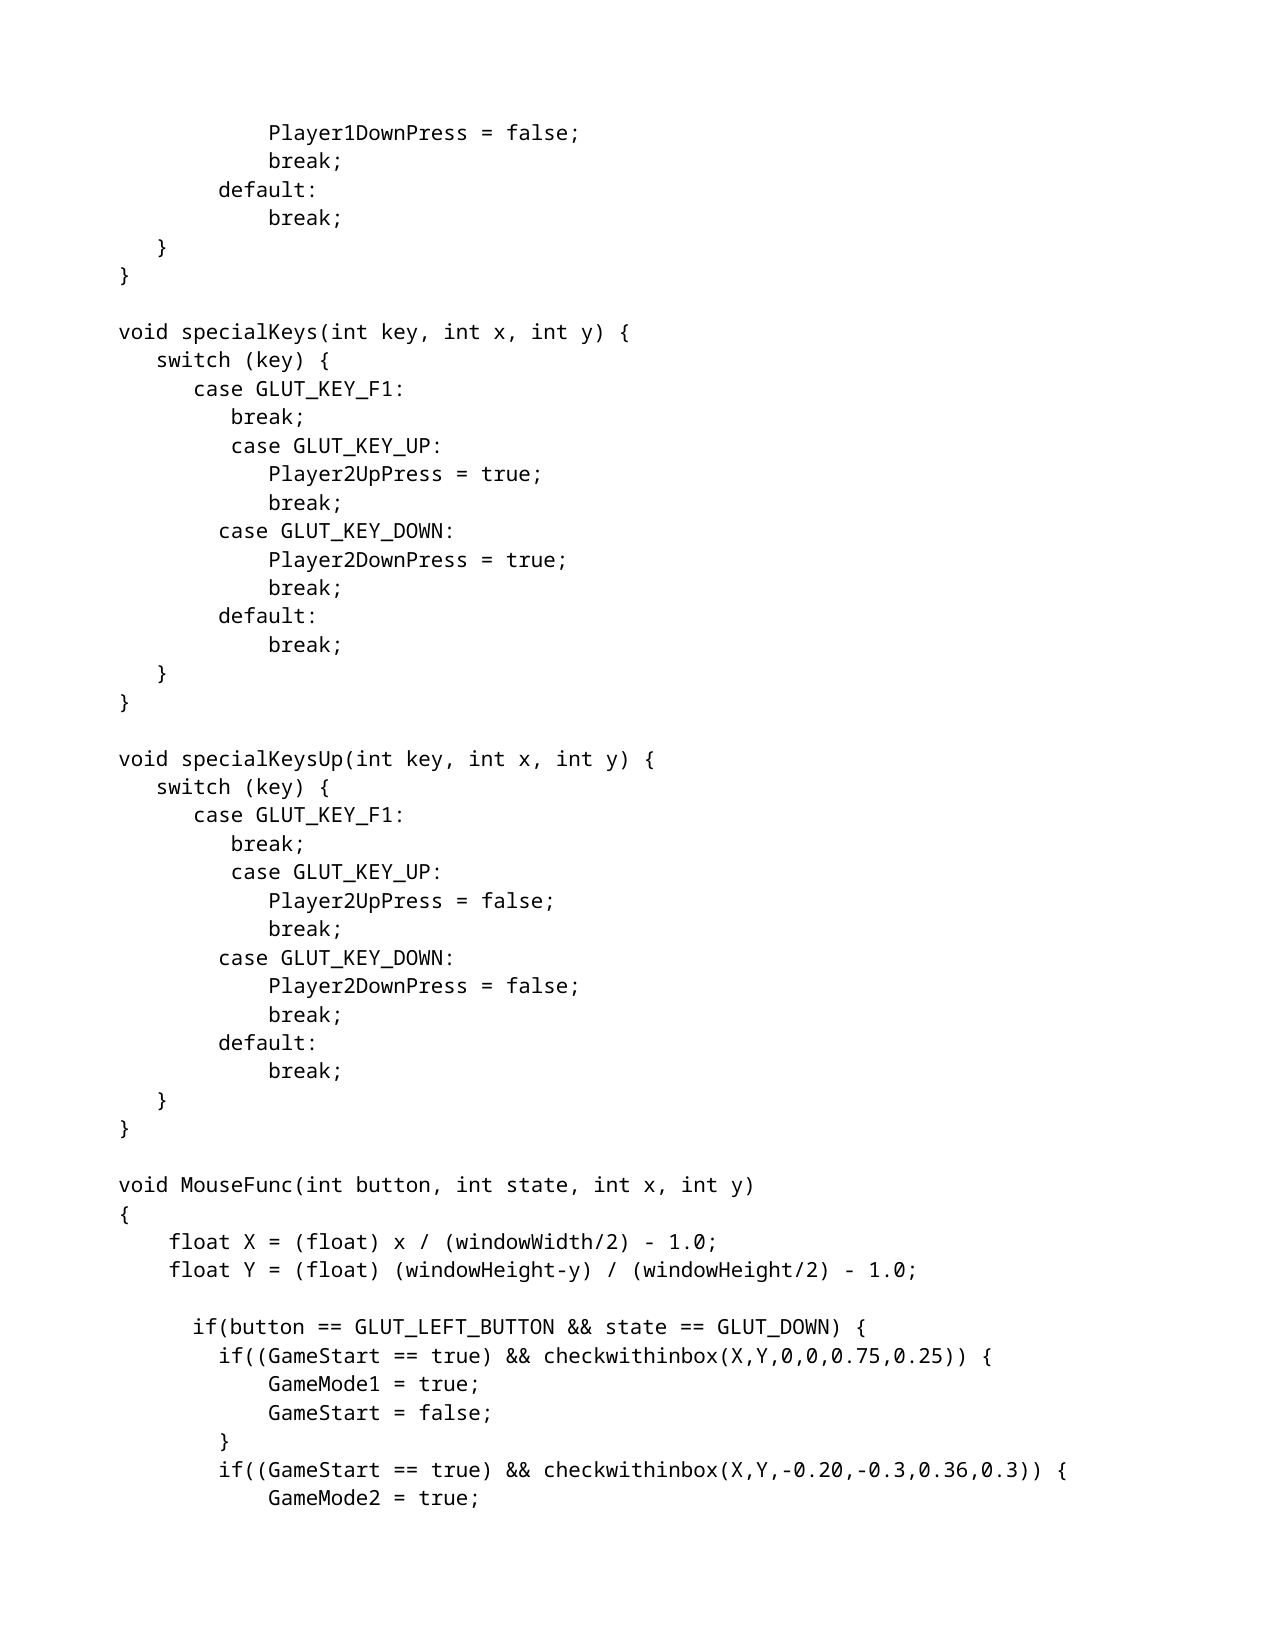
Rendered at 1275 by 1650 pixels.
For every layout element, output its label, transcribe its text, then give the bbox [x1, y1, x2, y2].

text case GLUT_KEY_DOWN: [118, 516, 1157, 545]
text break; [118, 1000, 1157, 1028]
text Player2UpPress = true; [118, 459, 1157, 488]
text break; [118, 147, 1157, 175]
text default: [118, 602, 1157, 630]
text if(button == GLUT_LEFT_BUTTON && state == GLUT_DOWN) { [118, 1312, 1157, 1341]
text } [118, 1085, 1157, 1113]
text void specialKeys(int key, int x, int y) { [118, 317, 1157, 346]
text } [118, 232, 1157, 260]
text } [118, 687, 1157, 715]
text if((GameStart == true) && checkwithinbox(X,Y,0,0,0.75,0.25)) { [118, 1341, 1157, 1369]
text break; [118, 1057, 1157, 1085]
text GameMode1 = true; [118, 1369, 1157, 1398]
text Player1DownPress = false; [118, 118, 1157, 147]
text } [118, 1113, 1157, 1142]
text case GLUT_KEY_UP: [118, 857, 1157, 886]
text break; [118, 203, 1157, 232]
text switch (key) { [118, 346, 1157, 374]
text Player2DownPress = true; [118, 545, 1157, 573]
text if((GameStart == true) && checkwithinbox(X,Y,-0.20,-0.3,0.36,0.3)) { [118, 1455, 1157, 1483]
text case GLUT_KEY_UP: [118, 431, 1157, 459]
text } [118, 658, 1157, 687]
text { [118, 1199, 1157, 1227]
text float X = (float) x / (windowWidth/2) - 1.0; [118, 1227, 1157, 1256]
text float Y = (float) (windowHeight-y) / (windowHeight/2) - 1.0; [118, 1256, 1157, 1284]
text void MouseFunc(int button, int state, int x, int y) [118, 1170, 1157, 1199]
text Player2UpPress = false; [118, 886, 1157, 914]
text case GLUT_KEY_F1: [118, 801, 1157, 829]
text break; [118, 573, 1157, 602]
text break; [118, 488, 1157, 516]
text break; [118, 630, 1157, 658]
text default: [118, 1028, 1157, 1057]
text case GLUT_KEY_DOWN: [118, 943, 1157, 971]
text break; [118, 914, 1157, 943]
text Player2DownPress = false; [118, 971, 1157, 1000]
text } [118, 1426, 1157, 1455]
text break; [118, 402, 1157, 431]
text void specialKeysUp(int key, int x, int y) { [118, 744, 1157, 772]
text default: [118, 175, 1157, 203]
text break; [118, 829, 1157, 857]
text } [118, 260, 1157, 289]
text GameMode2 = true; [118, 1483, 1157, 1512]
text GameStart = false; [118, 1398, 1157, 1426]
text switch (key) { [118, 772, 1157, 801]
text case GLUT_KEY_F1: [118, 374, 1157, 402]
